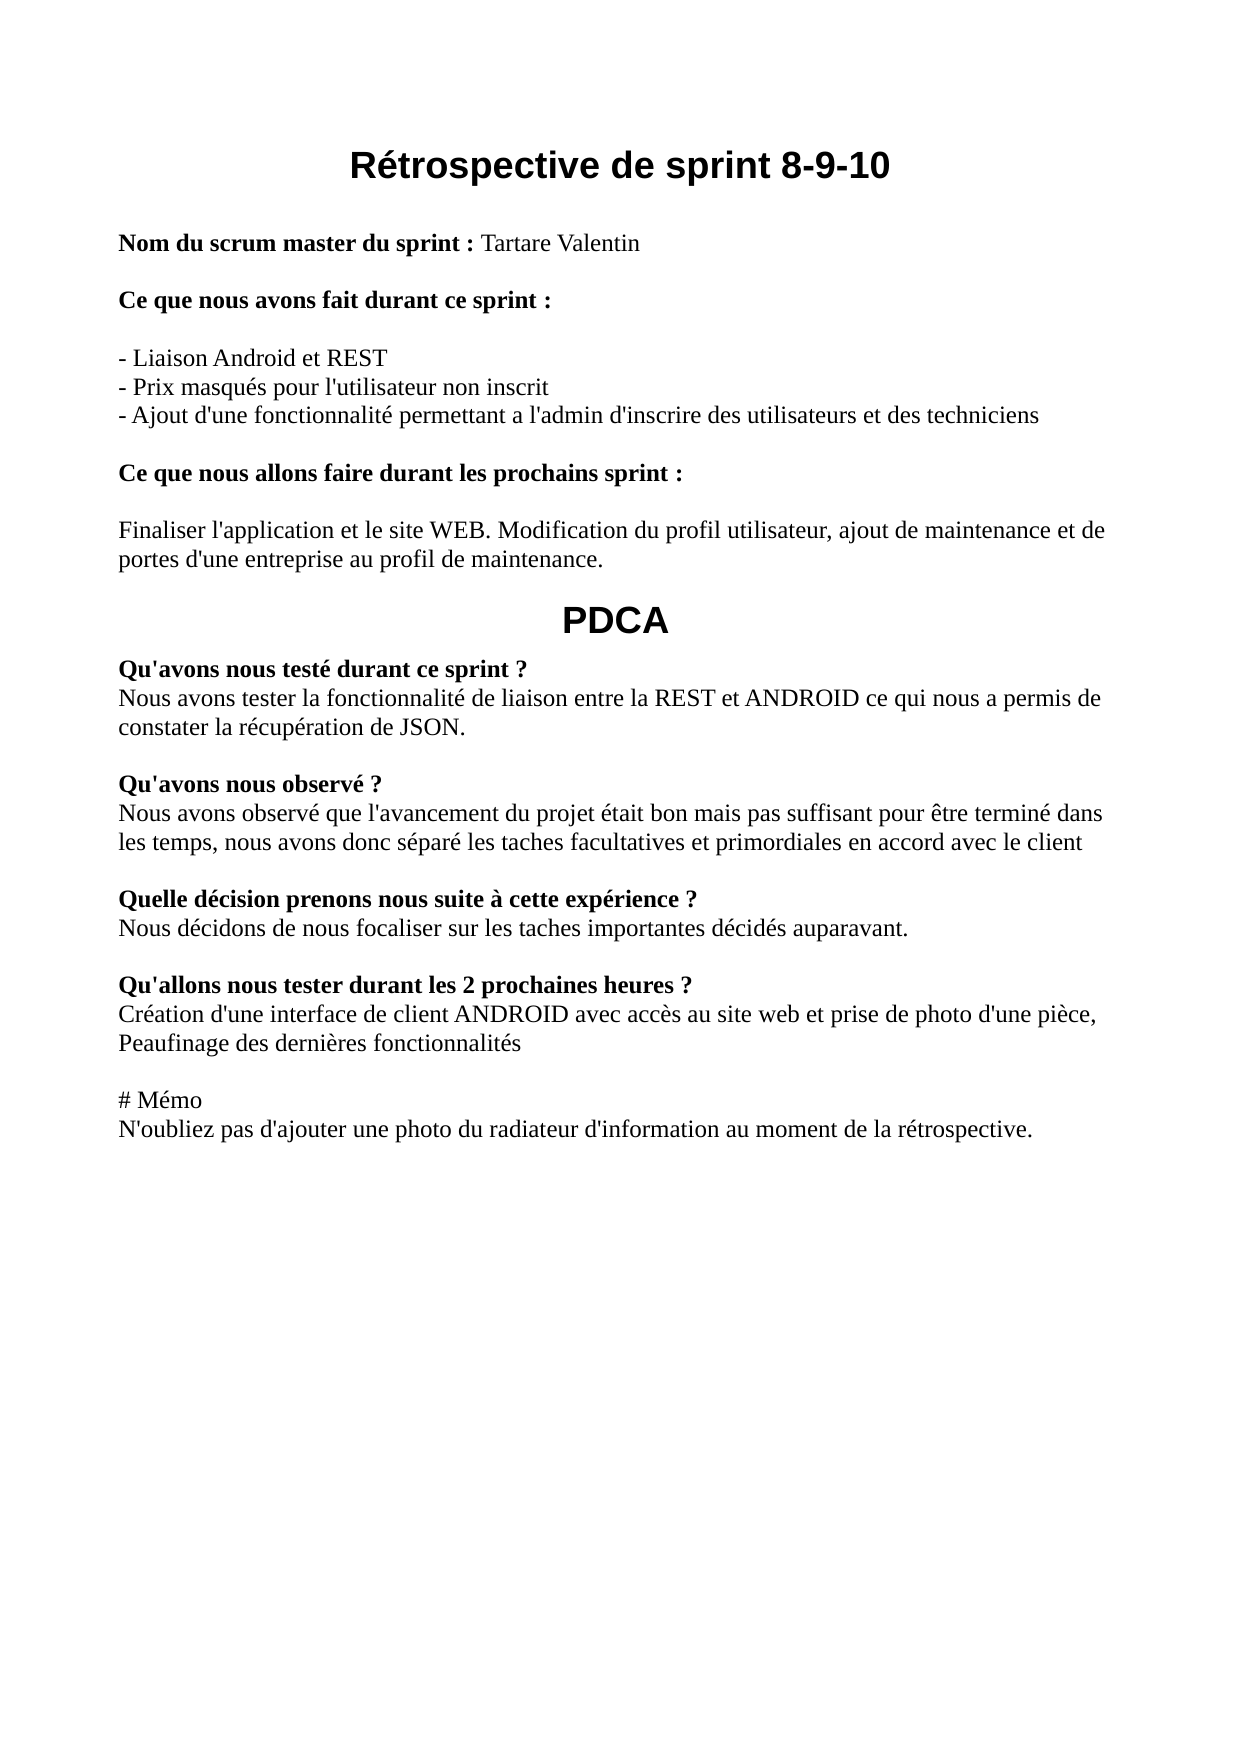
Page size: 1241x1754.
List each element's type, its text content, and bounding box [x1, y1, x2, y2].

text Nous avons observé que l'avancement du projet était bon mais pas suffisant pour être terminé dans les temps, nous avons donc séparé les taches facultatives et primordiales en accord avec le client [118, 798, 1122, 855]
text N'oubliez pas d'ajouter une photo du radiateur d'information au moment de la rétrospective. [118, 1114, 1122, 1143]
text Quelle décision prenons nous suite à cette expérience ? [118, 884, 1122, 913]
text Qu'avons nous testé durant ce sprint ? [118, 654, 1122, 683]
text Ce que nous avons fait durant ce sprint : [118, 286, 1122, 343]
text Nous décidons de nous focaliser sur les taches importantes décidés auparavant. [118, 913, 1122, 942]
subtitle PDCA [118, 598, 1122, 642]
text Nom du scrum master du sprint : Tartare Valentin [118, 228, 1122, 257]
text - Prix masqués pour l'utilisateur non inscrit [118, 372, 1122, 401]
text # Mémo [118, 1085, 1122, 1114]
text Ce que nous allons faire durant les prochains sprint : [118, 458, 1122, 487]
text - Liaison Android et REST [118, 343, 1122, 372]
text Finaliser l'application et le site WEB. Modification du profil utilisateur, ajout de maintenance et de portes d'une entreprise au profil de maintenance. [118, 487, 1122, 573]
text Qu'avons nous observé ? [118, 769, 1122, 798]
text Qu'allons nous tester durant les 2 prochaines heures ? [118, 970, 1122, 999]
subtitle Rétrospective de sprint 8-9-10 [118, 143, 1122, 187]
text Création d'une interface de client ANDROID avec accès au site web et prise de photo d'une pièce, Peaufinage des dernières fonctionnalités [118, 999, 1122, 1057]
text Nous avons tester la fonctionnalité de liaison entre la REST et ANDROID ce qui nous a permis de constater la récupération de JSON. [118, 683, 1122, 740]
text - Ajout d'une fonctionnalité permettant a l'admin d'inscrire des utilisateurs et des techniciens [118, 401, 1122, 429]
